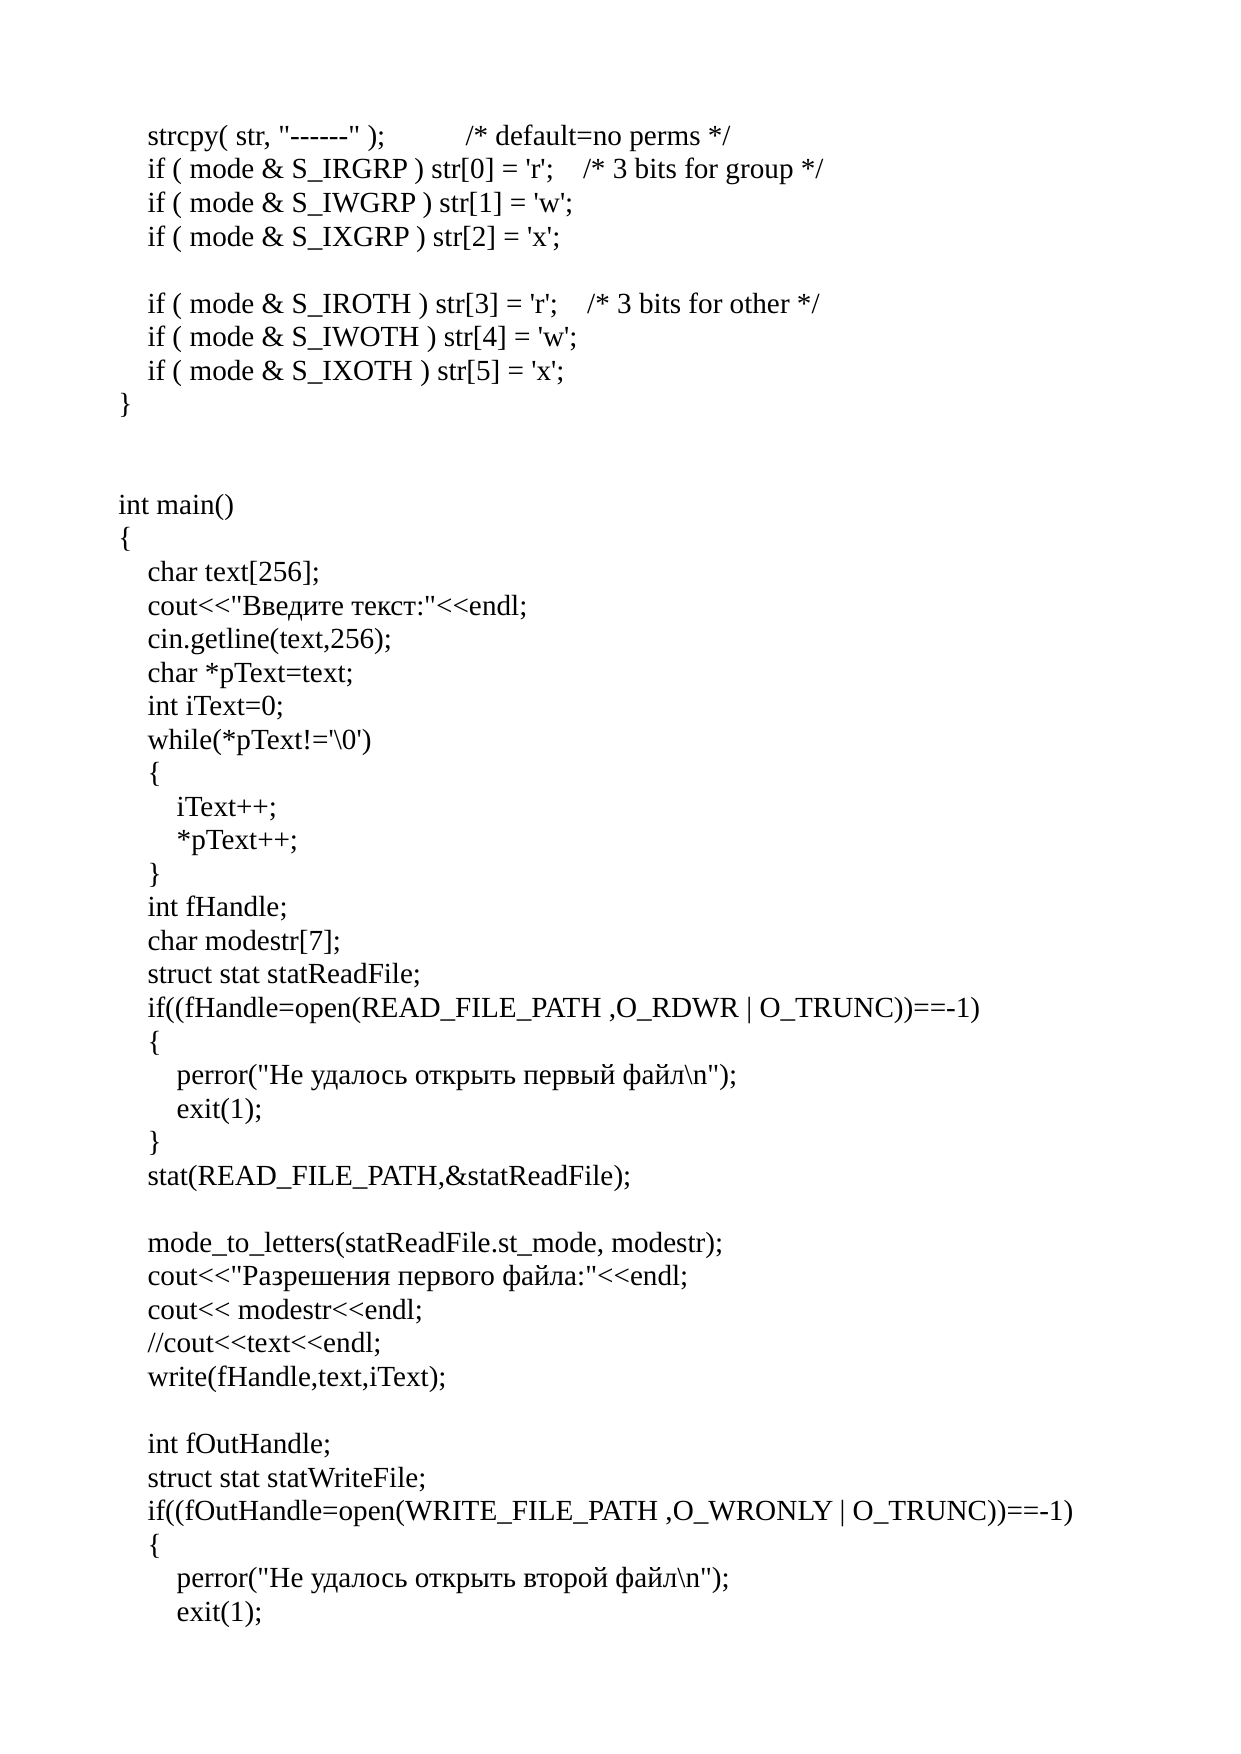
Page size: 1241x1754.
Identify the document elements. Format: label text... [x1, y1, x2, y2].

text { [118, 521, 1122, 554]
text { [118, 1527, 1122, 1560]
text strcpy( str, "------" ); /* default=no perms */ [118, 118, 1122, 152]
text { [118, 1024, 1122, 1057]
text char *pText=text; [118, 655, 1122, 688]
text while(*pText!='\0') [118, 722, 1122, 755]
text int fOutHandle; [118, 1426, 1122, 1460]
text char text[256]; [118, 554, 1122, 588]
text struct stat statReadFile; [118, 957, 1122, 990]
text if((fOutHandle=open(WRITE_FILE_PATH ,O_WRONLY | O_TRUNC))==-1) [118, 1493, 1122, 1527]
text cout<<"Введите текст:"<<endl; [118, 588, 1122, 621]
text exit(1); [118, 1594, 1122, 1627]
text //cout<<text<<endl; [118, 1326, 1122, 1359]
text { [118, 755, 1122, 789]
text } [118, 1124, 1122, 1158]
text perror("Не удалось открыть второй файл\n"); [118, 1560, 1122, 1594]
text stat(READ_FILE_PATH,&statReadFile); [118, 1158, 1122, 1191]
text int fHandle; [118, 889, 1122, 923]
text char modestr[7]; [118, 923, 1122, 957]
text if ( mode & S_IROTH ) str[3] = 'r'; /* 3 bits for other */ [118, 286, 1122, 319]
text if((fHandle=open(READ_FILE_PATH ,O_RDWR | O_TRUNC))==-1) [118, 990, 1122, 1024]
text int iText=0; [118, 688, 1122, 722]
text *pText++; [118, 822, 1122, 856]
text write(fHandle,text,iText); [118, 1359, 1122, 1393]
text if ( mode & S_IXGRP ) str[2] = 'x'; [118, 219, 1122, 252]
text int main() [118, 487, 1122, 521]
text if ( mode & S_IWOTH ) str[4] = 'w'; [118, 319, 1122, 353]
text cout<<"Разрешения первого файла:"<<endl; [118, 1258, 1122, 1292]
text if ( mode & S_IRGRP ) str[0] = 'r'; /* 3 bits for group */ [118, 152, 1122, 185]
text if ( mode & S_IXOTH ) str[5] = 'x'; [118, 353, 1122, 386]
text if ( mode & S_IWGRP ) str[1] = 'w'; [118, 185, 1122, 219]
text cout<< modestr<<endl; [118, 1292, 1122, 1326]
text mode_to_letters(statReadFile.st_mode, modestr); [118, 1225, 1122, 1258]
text exit(1); [118, 1091, 1122, 1124]
text struct stat statWriteFile; [118, 1460, 1122, 1493]
text iText++; [118, 789, 1122, 822]
text cin.getline(text,256); [118, 621, 1122, 655]
text perror("Не удалось открыть первый файл\n"); [118, 1057, 1122, 1091]
text } [118, 856, 1122, 889]
text } [118, 386, 1122, 420]
